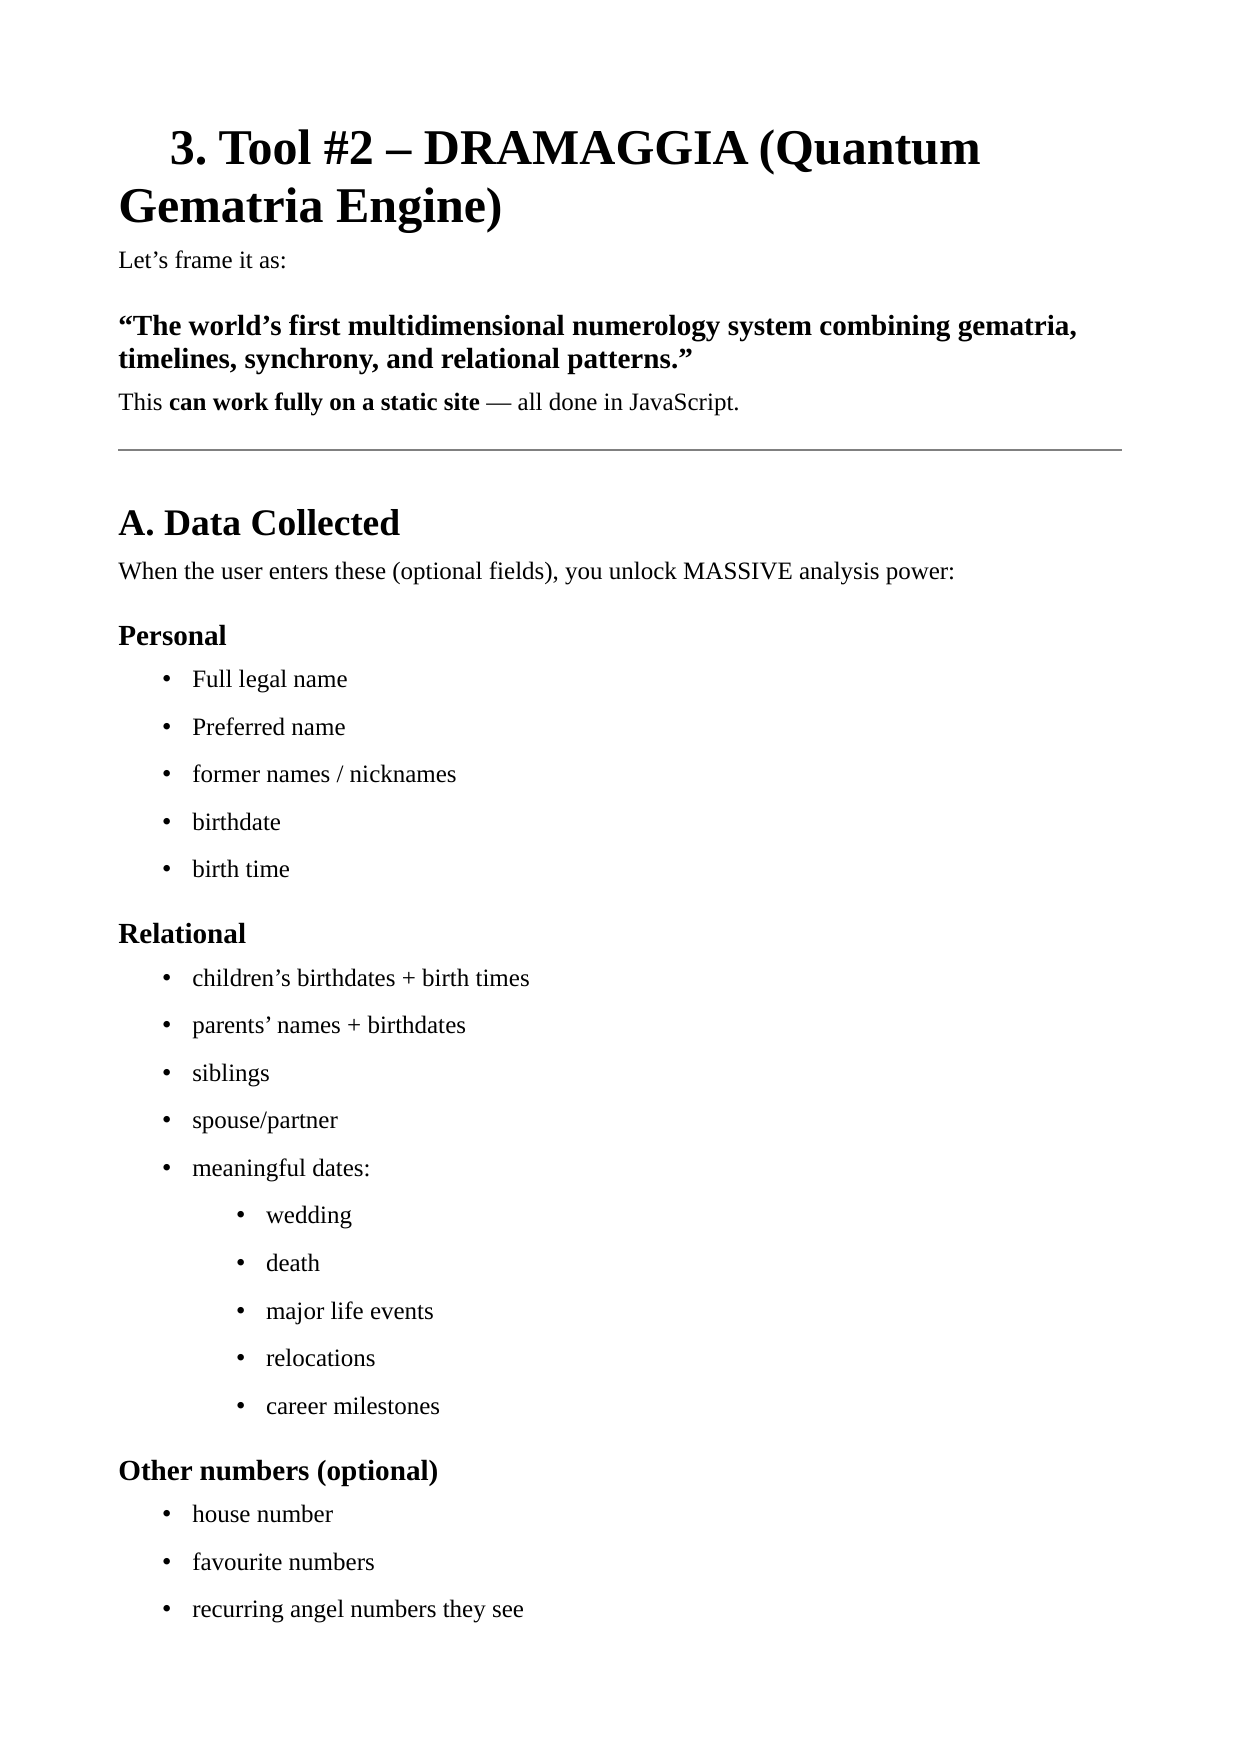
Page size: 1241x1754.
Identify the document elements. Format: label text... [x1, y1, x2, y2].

text This can work fully on a static site — all done in JavaScript. [118, 387, 1122, 416]
list house number [162, 1499, 1122, 1528]
list former names / nicknames [162, 759, 1122, 788]
subtitle Personal [118, 618, 1122, 651]
list wedding [236, 1201, 1122, 1229]
list recurring angel numbers they see [162, 1594, 1122, 1623]
list children’s birthdates + birth times [162, 963, 1122, 991]
subtitle ✅ 3. Tool #2 – DRAMAGGIA (Quantum Gematria Engine) [118, 118, 1122, 233]
subtitle A. Data Collected [118, 500, 1122, 543]
list career milestones [236, 1391, 1122, 1420]
subtitle Relational [118, 917, 1122, 950]
list relocations [236, 1343, 1122, 1372]
list birth time [162, 854, 1122, 883]
list siblings [162, 1058, 1122, 1087]
list major life events [236, 1296, 1122, 1324]
list favourite numbers [162, 1547, 1122, 1576]
list birthdate [162, 807, 1122, 836]
list Full legal name [162, 664, 1122, 693]
list parents’ names + birthdates [162, 1010, 1122, 1039]
list meaningful dates: [162, 1153, 1122, 1182]
text Let’s frame it as: [118, 246, 1122, 274]
subtitle Other numbers (optional) [118, 1453, 1122, 1487]
subtitle “The world’s first multidimensional numerology system combining gematria, timelines, synchrony, and relational patterns.” [118, 308, 1122, 375]
list death [236, 1248, 1122, 1277]
list spouse/partner [162, 1105, 1122, 1134]
text When the user enters these (optional fields), you unlock MASSIVE analysis power: [118, 556, 1122, 584]
list Preferred name [162, 712, 1122, 740]
